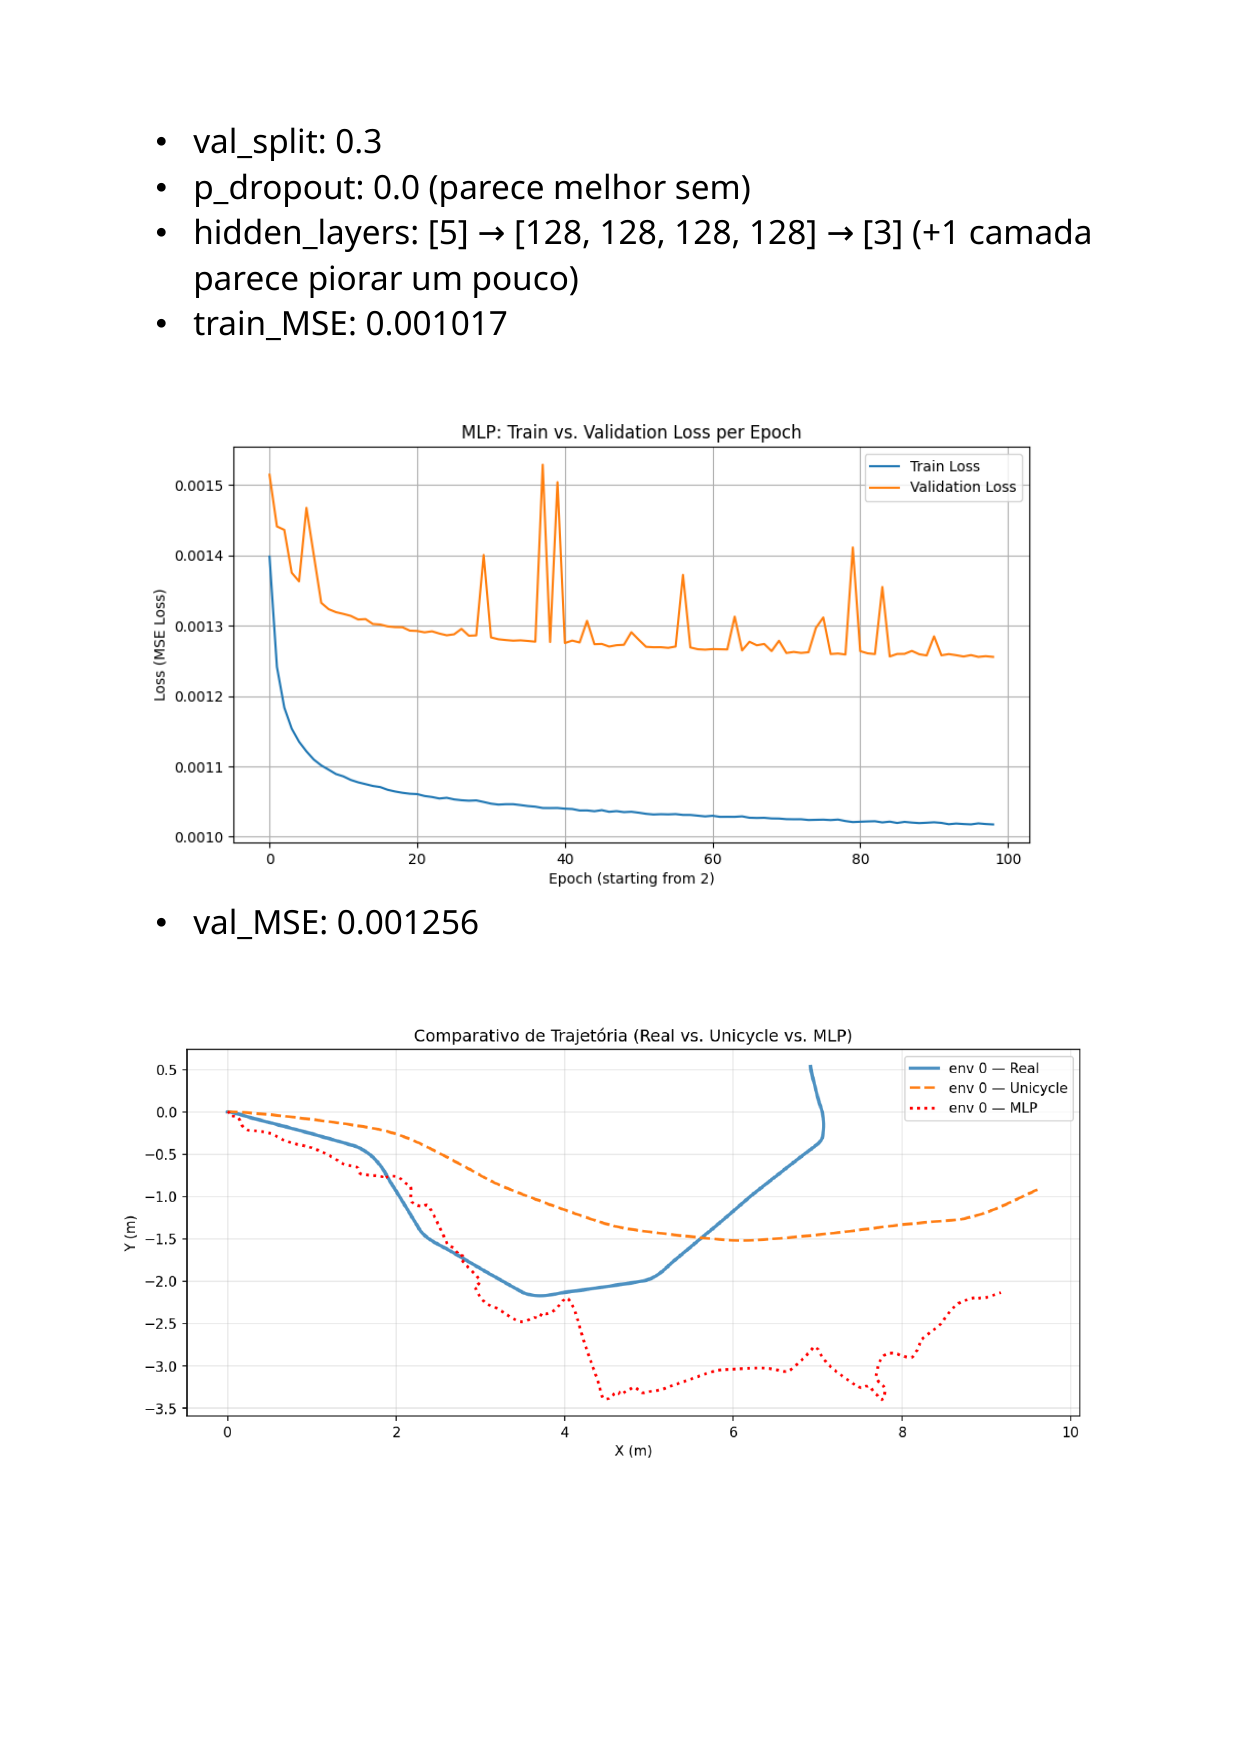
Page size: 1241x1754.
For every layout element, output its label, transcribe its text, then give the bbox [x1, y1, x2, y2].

list p_dropout: 0.0 (parece melhor sem) [156, 163, 1122, 209]
list val_split: 0.3 [156, 118, 1122, 163]
list train_MSE: 0.001017 [156, 300, 1122, 345]
list val_MSE: 0.001256 [156, 899, 1122, 944]
list hidden_layers: [5] → [128, 128, 128, 128] → [3] (+1 camada parece piorar um pouco) [156, 209, 1122, 300]
picture [115, 1023, 1089, 1462]
picture [105, 386, 1132, 899]
list [156, 345, 1122, 386]
